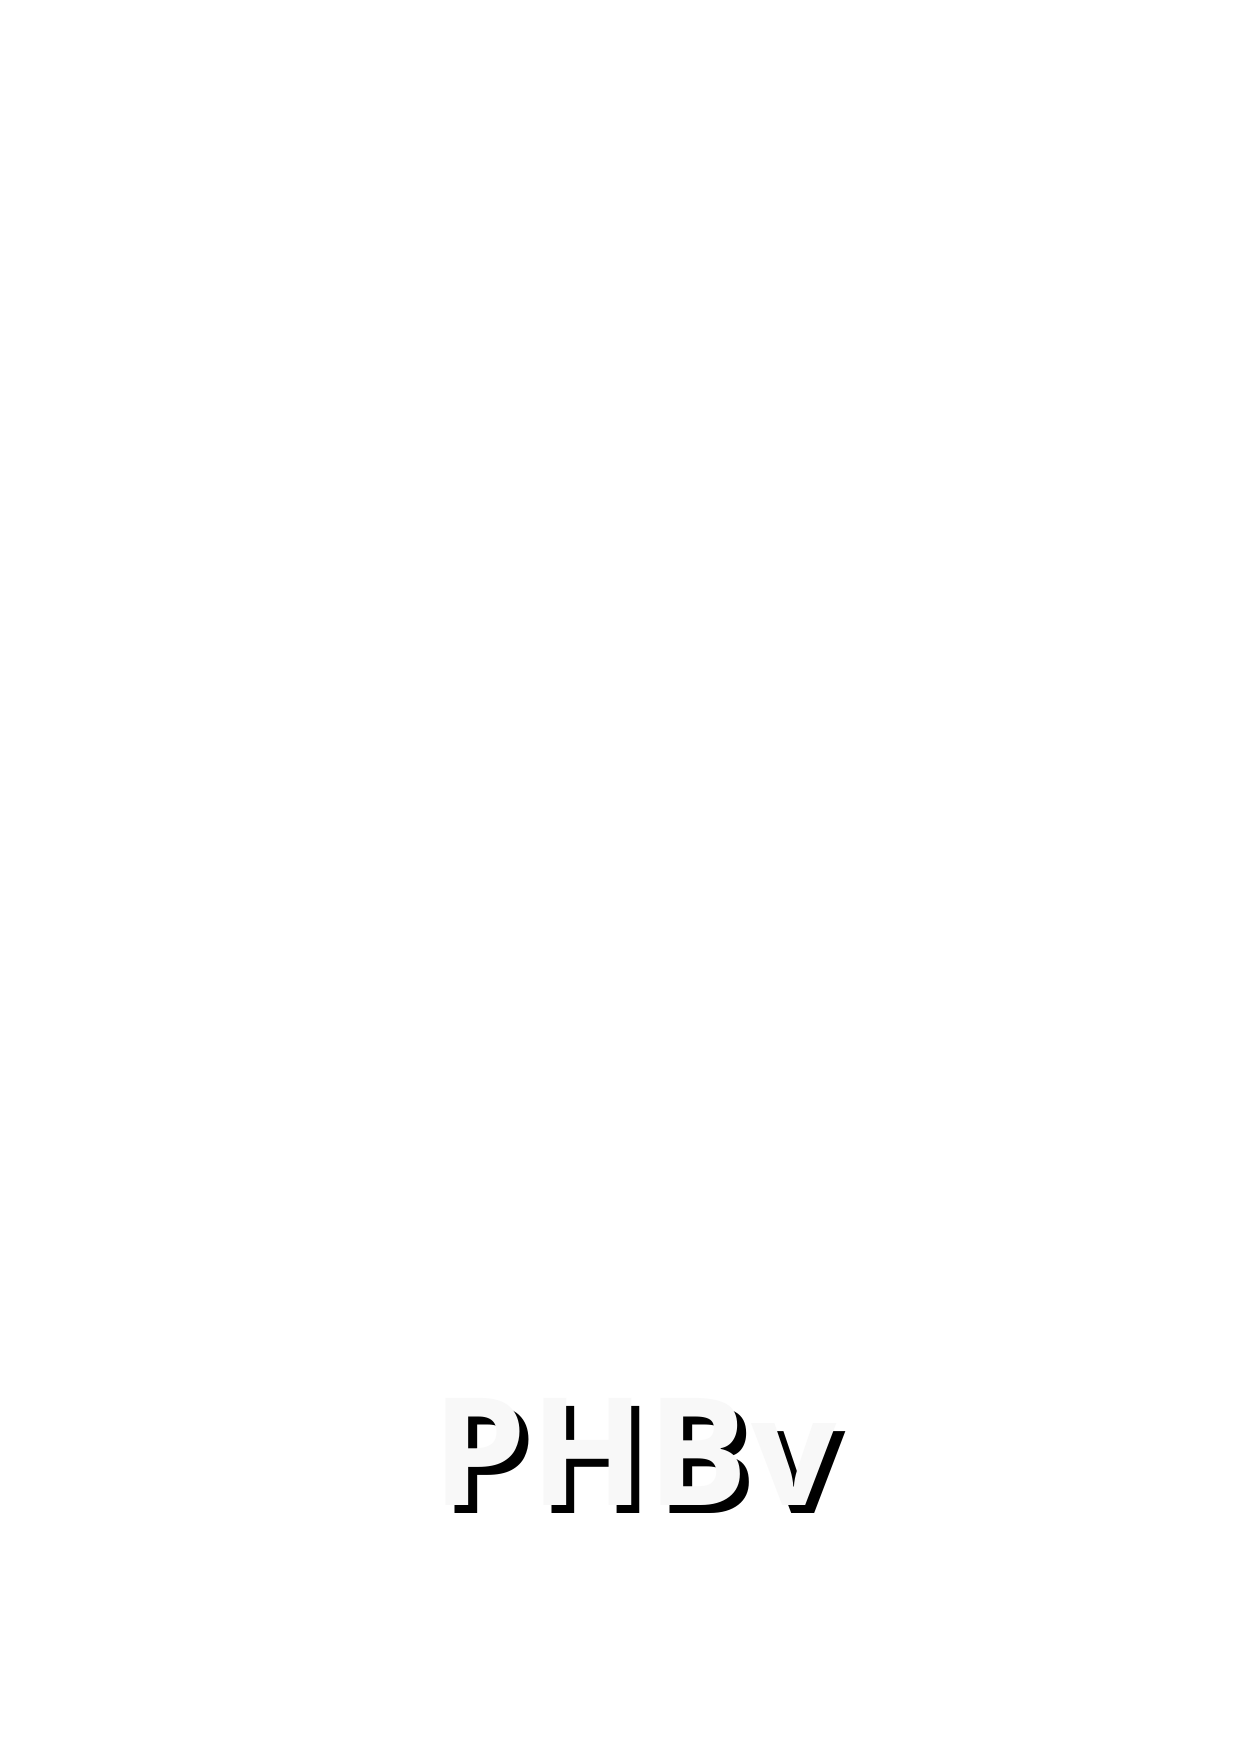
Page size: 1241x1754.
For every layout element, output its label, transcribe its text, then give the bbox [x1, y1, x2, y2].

text PHBv3 [419, 1345, 850, 1536]
